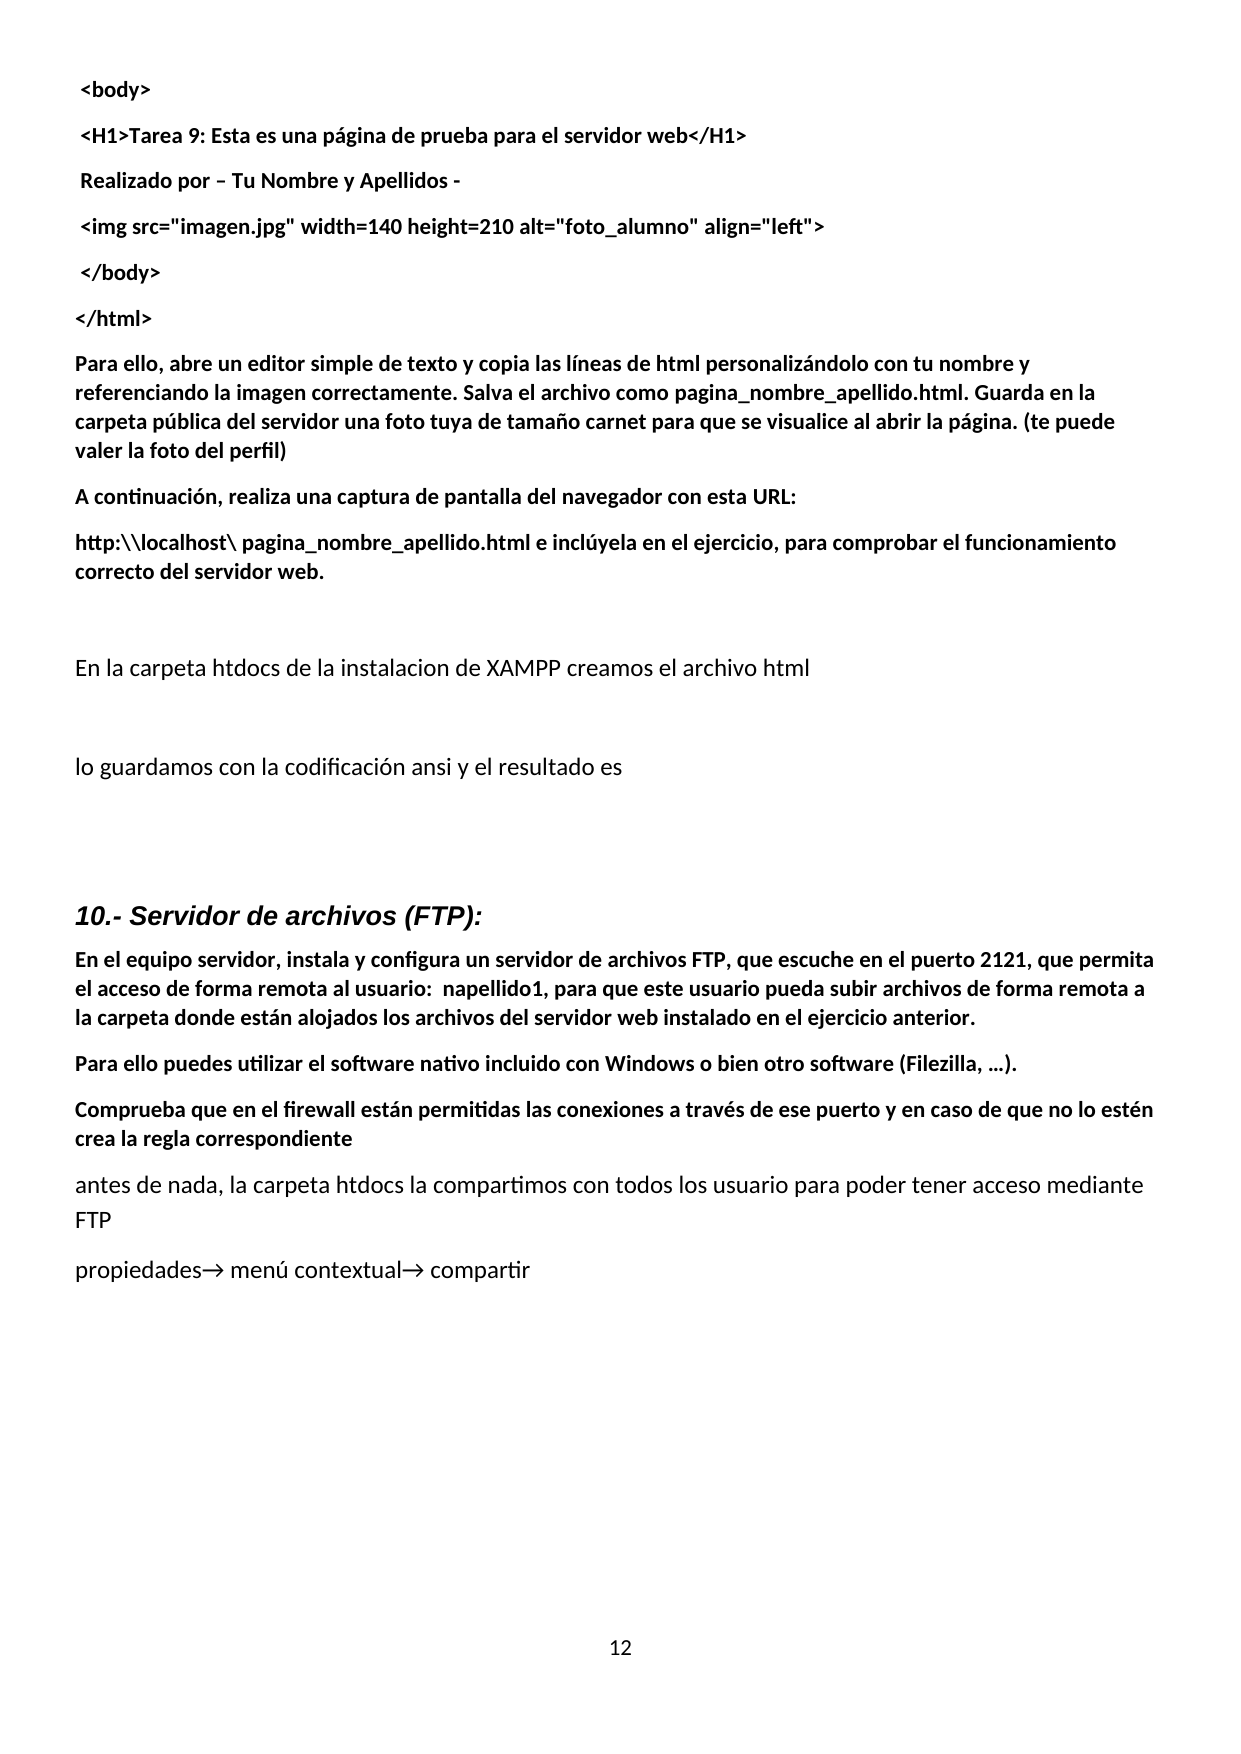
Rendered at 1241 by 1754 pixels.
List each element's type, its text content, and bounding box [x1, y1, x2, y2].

text En la carpeta htdocs de la instalacion de XAMPP creamos el archivo html [75, 652, 1165, 683]
subtitle 10.- Servidor de archivos (FTP): [75, 900, 1165, 932]
text antes de nada, la carpeta htdocs la compartimos con todos los usuario para poder tener acceso mediante FTP [75, 1170, 1165, 1235]
text Para ello, abre un editor simple de texto y copia las líneas de html personalizándolo con tu nombre y referenciando la imagen correctamente. Salva el archivo como pagina_nombre_apellido.html. Guarda en la carpeta pública del servidor una foto tuya de tamaño carnet para que se visualice al abrir la página. (te puede valer la foto del perfil) [75, 349, 1165, 464]
text Comprueba que en el firewall están permitidas las conexiones a través de ese puerto y en caso de que no lo estén crea la regla correspondiente [75, 1095, 1165, 1152]
text En el equipo servidor, instala y configura un servidor de archivos FTP, que escuche en el puerto 2121, que permita el acceso de forma remota al usuario: napellido1, para que este usuario pueda subir archivos de forma remota a la carpeta donde están alojados los archivos del servidor web instalado en el ejercicio anterior. [75, 945, 1165, 1031]
text propiedades→ menú contextual→ compartir [75, 1254, 1165, 1285]
text Para ello puedes utilizar el software nativo incluido con Windows o bien otro software (Filezilla, …). [75, 1049, 1165, 1077]
text lo guardamos con la codificación ansi y el resultado es [75, 752, 1165, 782]
text <img src="imagen.jpg" width=140 height=210 alt="foto_alumno" align="left"> [75, 212, 1165, 240]
text </body> [75, 258, 1165, 286]
text </html> [75, 304, 1165, 332]
text <body> [75, 75, 1165, 103]
text http:\\localhost\ pagina_nombre_apellido.html e inclúyela en el ejercicio, para comprobar el funcionamiento correcto del servidor web. [75, 528, 1165, 585]
text A continuación, realiza una captura de pantalla del navegador con esta URL: [75, 482, 1165, 510]
text Realizado por – Tu Nombre y Apellidos - [75, 166, 1165, 194]
text <H1>Tarea 9: Esta es una página de prueba para el servidor web</H1> [75, 121, 1165, 149]
